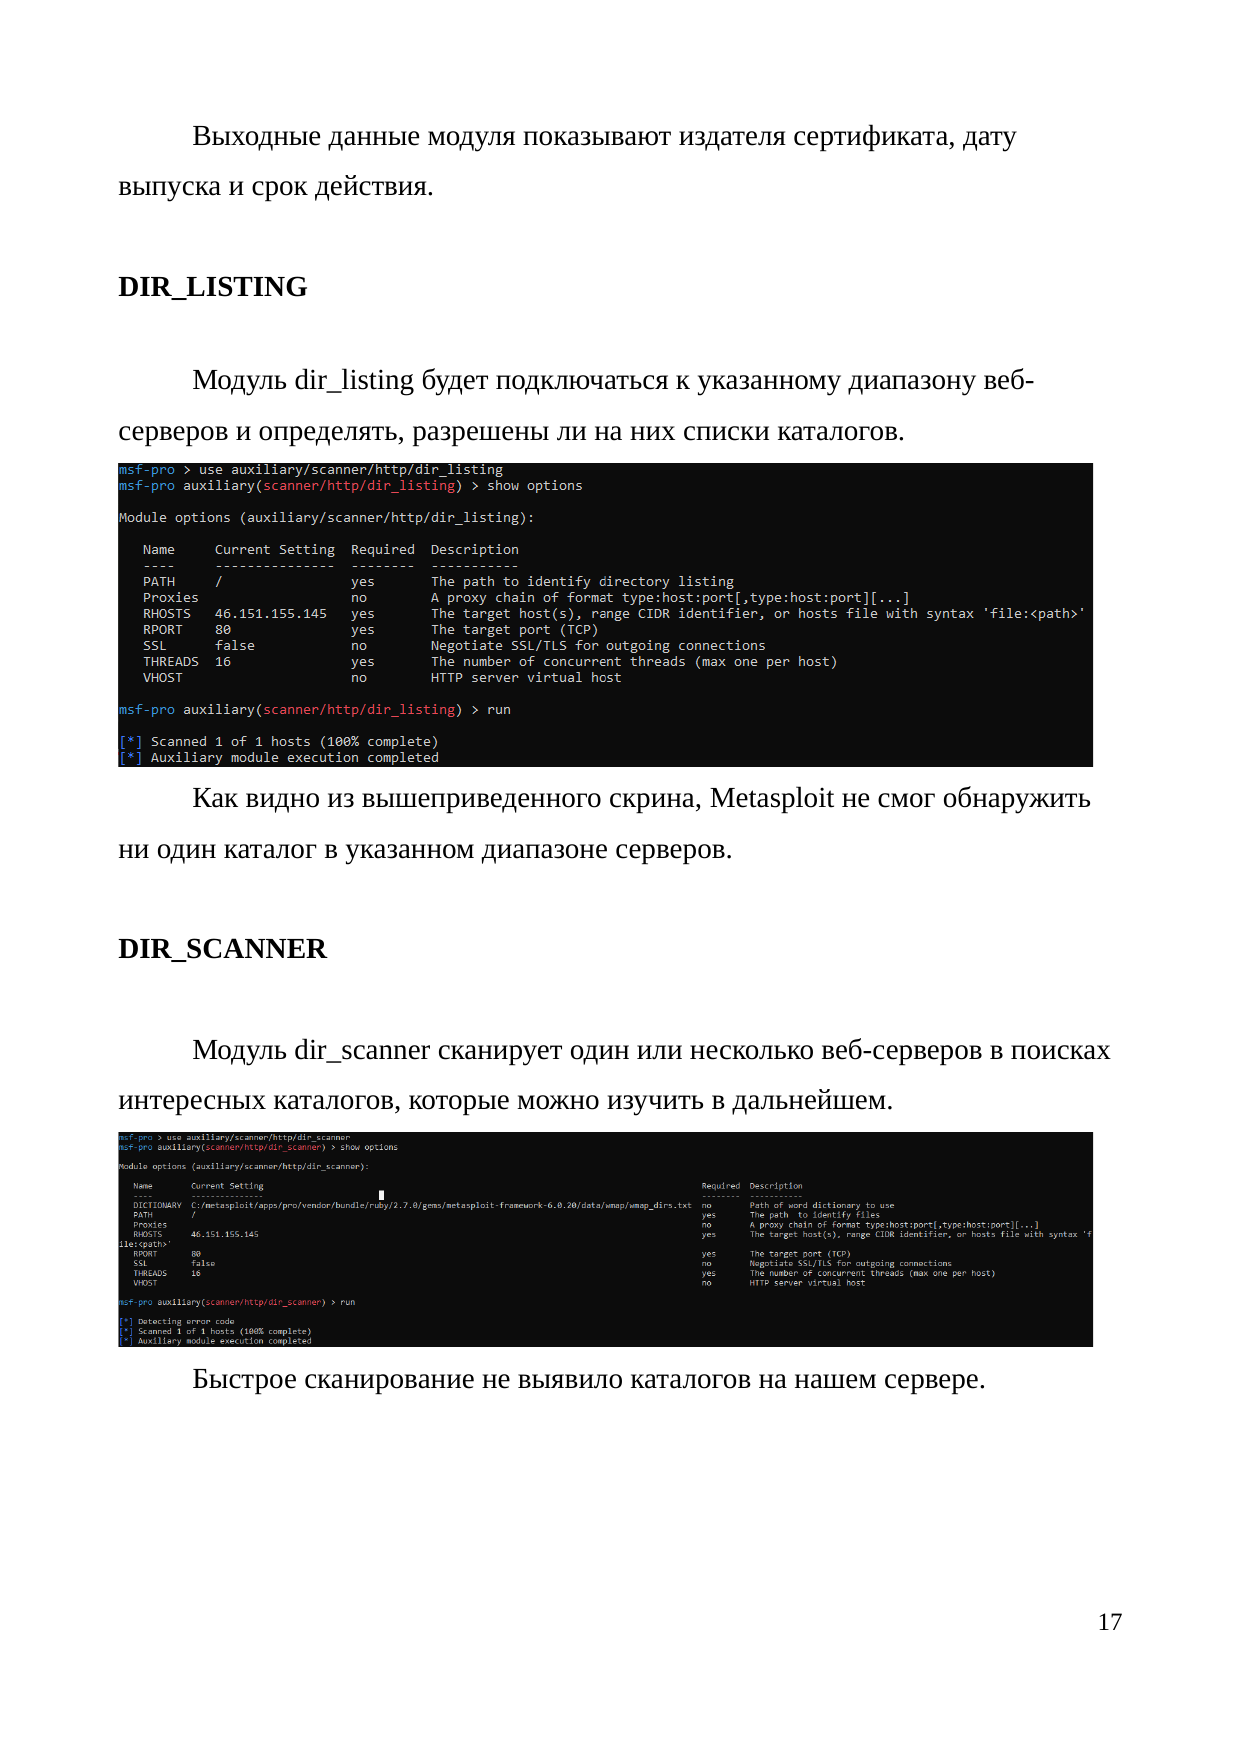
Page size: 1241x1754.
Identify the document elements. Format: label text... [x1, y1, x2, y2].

picture [118, 463, 1094, 767]
text Модуль dir_listing будет подключаться к указанному диапазону веб-серверов и определять, разрешены ли на них списки каталогов. [118, 362, 1122, 446]
text Выходные данные модуля показывают издателя сертификата, дату выпуска и срок действия. [118, 118, 1122, 202]
text Как видно из вышеприведенного скрина, Metasploit не смог обнаружить ни один каталог в указанном диапазоне серверов. [118, 781, 1122, 864]
text Модуль dir_scanner сканирует один или несколько веб-серверов в поисках интересных каталогов, которые можно изучить в дальнейшем. [118, 1032, 1122, 1116]
text DIR_SCANNER [118, 931, 1122, 965]
text DIR_LISTING [118, 269, 1122, 303]
text Быстрое сканирование не выявило каталогов на нашем сервере. [118, 1361, 1122, 1394]
picture [118, 1132, 1094, 1347]
